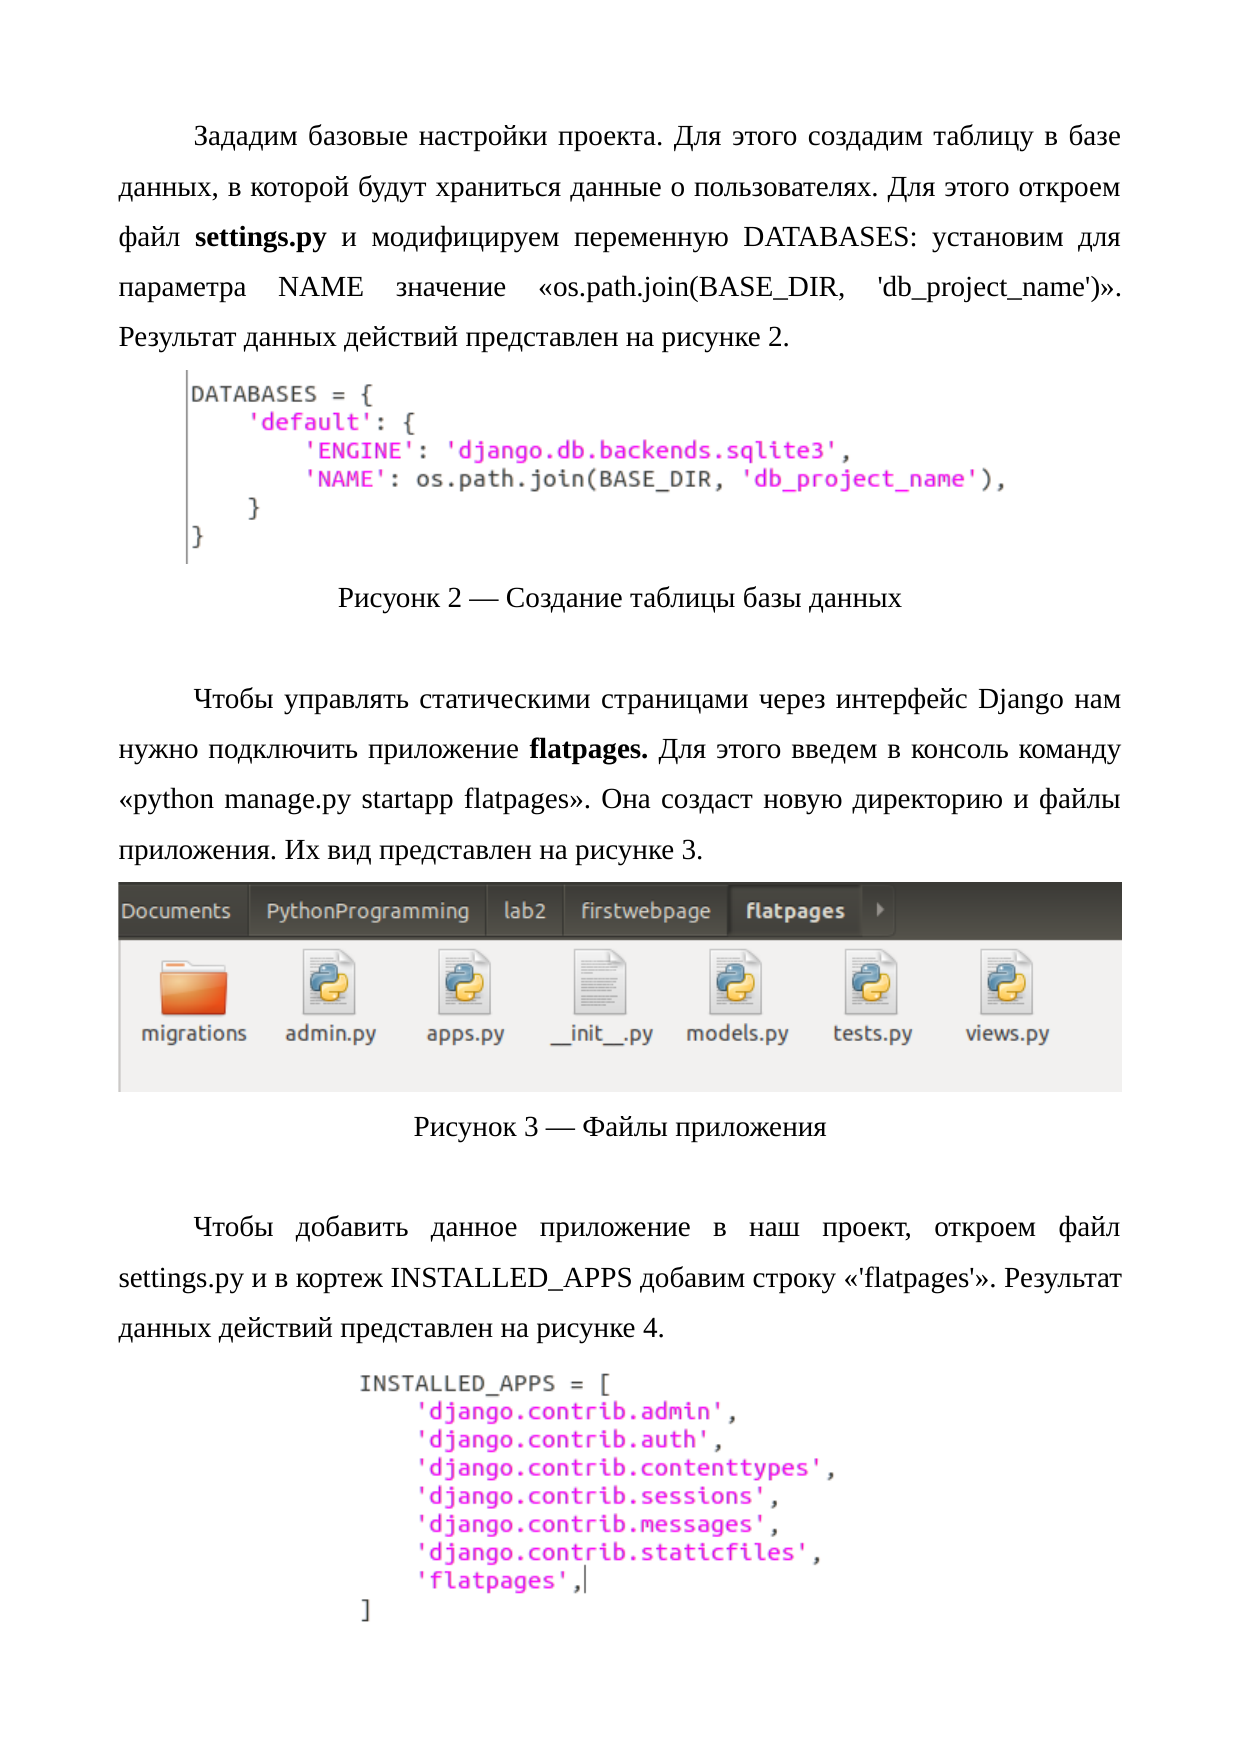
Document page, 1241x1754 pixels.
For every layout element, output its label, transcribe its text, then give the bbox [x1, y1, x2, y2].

picture [356, 1360, 885, 1631]
text Рисунок 3 — Файлы приложения [118, 1092, 1122, 1142]
text Чтобы управлять статическими страницами через интерфейс Django нам нужно подключить приложение flatpages. Для этого введем в консоль команду «python manage.py startapp flatpages». Она создаст новую директорию и файлы приложения. Их вид представлен на рисунке 3. [118, 681, 1122, 866]
text Чтобы добавить данное приложение в наш проект, откроем файл settings.py и в кортеж INSTALLED_APPS добавим строку «'flatpages'». Результат данных действий представлен на рисунке 4. [118, 1209, 1122, 1343]
text Зададим базовые настройки проекта. Для этого создадим таблицу в базе данных, в которой будут храниться данные о пользователях. Для этого откроем файл settings.py и модифицируем переменную DATABASES: установим для параметра NAME значение «os.path.join(BASE_DIR, 'db_project_name')». Результат данных действий представлен на рисунке 2. [118, 118, 1122, 353]
picture [185, 370, 1055, 564]
text Рисуонк 2 — Создание таблицы базы данных [118, 370, 1122, 614]
picture [118, 882, 1122, 1092]
